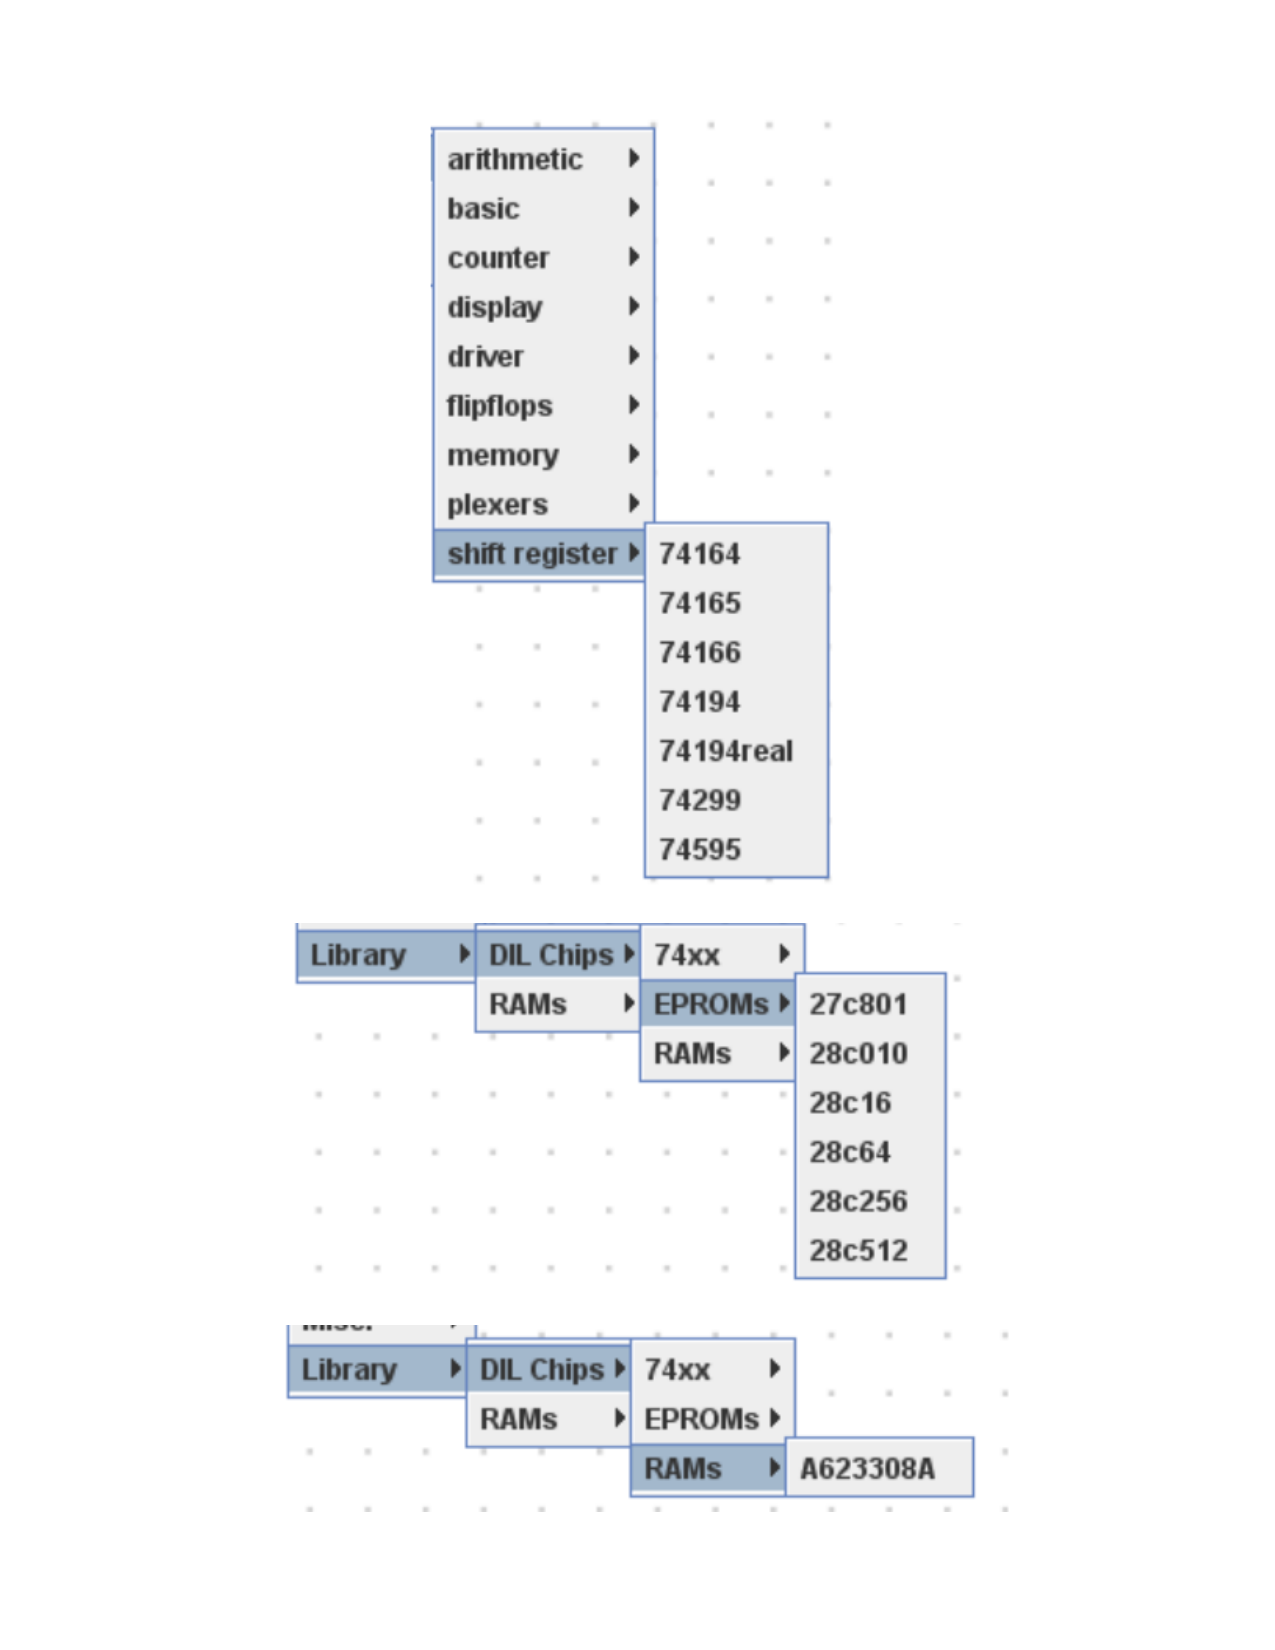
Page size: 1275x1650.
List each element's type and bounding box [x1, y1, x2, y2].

picture [430, 118, 845, 891]
picture [278, 923, 997, 1303]
picture [266, 1325, 1009, 1512]
